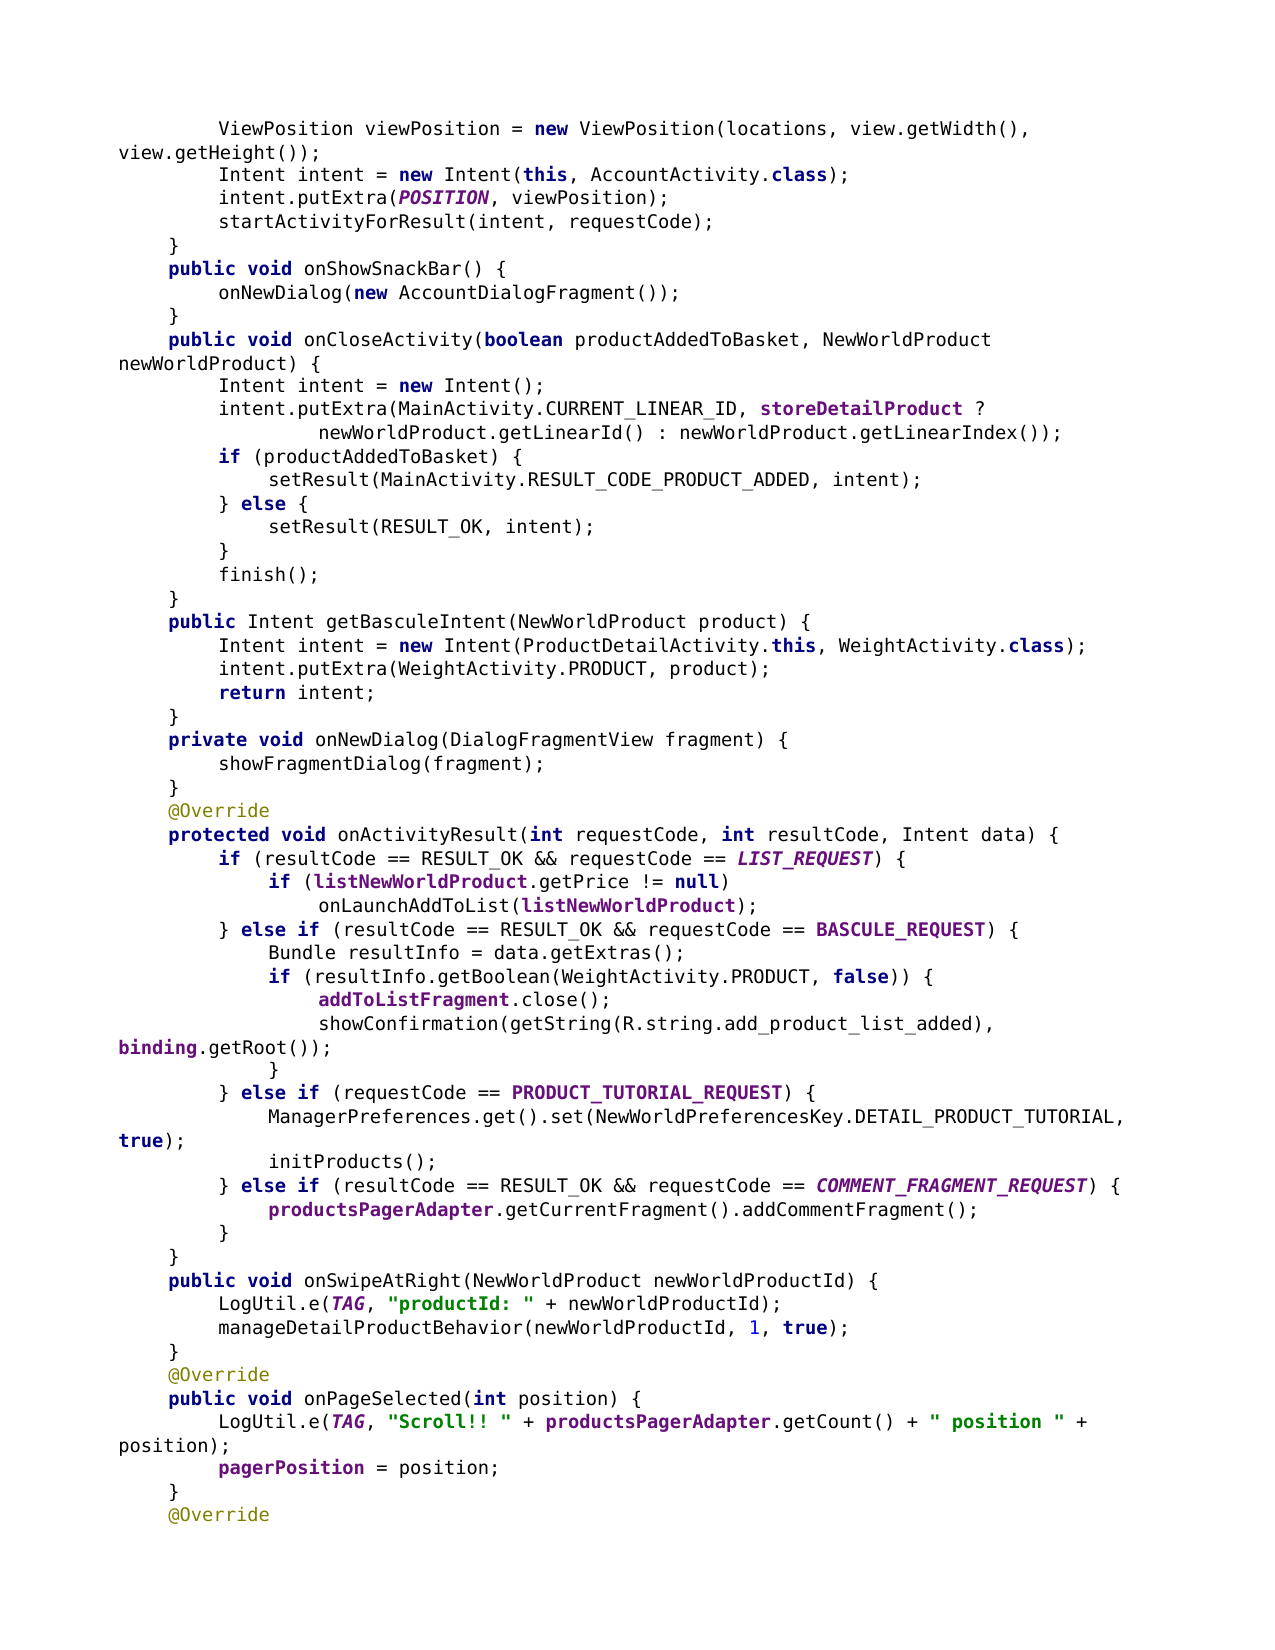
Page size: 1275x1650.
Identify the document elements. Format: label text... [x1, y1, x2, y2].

text LogUtil.e(TAG, "Scroll!! " + productsPagerAdapter.getCount() + " position " + position); [118, 1412, 1157, 1457]
text @Override [118, 1504, 1157, 1528]
text showConfirmation(getString(R.string.add_product_list_added), binding.getRoot()); [118, 1013, 1157, 1059]
text } [118, 777, 1157, 800]
text public void onPageSelected(int position) { [118, 1388, 1157, 1412]
text } else if (resultCode == RESULT_OK && requestCode == BASCULE_REQUEST) { [118, 918, 1157, 942]
text } [118, 587, 1157, 611]
text } [118, 1481, 1157, 1504]
text manageDetailProductBehavior(newWorldProductId, 1, true); [118, 1317, 1157, 1341]
text Intent intent = new Intent(ProductDetailActivity.this, WeightActivity.class); [118, 635, 1157, 658]
text pagerPosition = position; [118, 1457, 1157, 1481]
text } [118, 306, 1157, 329]
text addToListFragment.close(); [118, 989, 1157, 1013]
text setResult(RESULT_OK, intent); [118, 517, 1157, 540]
text finish(); [118, 564, 1157, 587]
text startActivityForResult(intent, requestCode); [118, 211, 1157, 234]
text productsPagerAdapter.getCurrentFragment().addCommentFragment(); [118, 1199, 1157, 1222]
text Intent intent = new Intent(this, AccountActivity.class); [118, 164, 1157, 187]
text } [118, 1341, 1157, 1364]
text public void onCloseActivity(boolean productAddedToBasket, NewWorldProduct newWorldProduct) { [118, 329, 1157, 375]
text return intent; [118, 682, 1157, 706]
text intent.putExtra(WeightActivity.PRODUCT, product); [118, 658, 1157, 682]
text public void onShowSnackBar() { [118, 258, 1157, 282]
text if (listNewWorldProduct.getPrice != null) [118, 871, 1157, 895]
text private void onNewDialog(DialogFragmentView fragment) { [118, 729, 1157, 753]
text public Intent getBasculeIntent(NewWorldProduct product) { [118, 611, 1157, 635]
text protected void onActivityResult(int requestCode, int resultCode, Intent data) { [118, 824, 1157, 848]
text onLaunchAddToList(listNewWorldProduct); [118, 895, 1157, 918]
text } else { [118, 493, 1157, 517]
text @Override [118, 1364, 1157, 1388]
text } [118, 234, 1157, 258]
text intent.putExtra(POSITION, viewPosition); [118, 187, 1157, 211]
text ManagerPreferences.get().set(NewWorldPreferencesKey.DETAIL_PRODUCT_TUTORIAL, true); [118, 1106, 1157, 1151]
text } [118, 1246, 1157, 1270]
text intent.putExtra(MainActivity.CURRENT_LINEAR_ID, storeDetailProduct ? [118, 398, 1157, 422]
text public void onSwipeAtRight(NewWorldProduct newWorldProductId) { [118, 1270, 1157, 1293]
text } else if (resultCode == RESULT_OK && requestCode == COMMENT_FRAGMENT_REQUEST) { [118, 1175, 1157, 1199]
text } [118, 540, 1157, 564]
text @Override [118, 800, 1157, 824]
text if (productAddedToBasket) { [118, 446, 1157, 469]
text if (resultInfo.getBoolean(WeightActivity.PRODUCT, false)) { [118, 966, 1157, 989]
text ViewPosition viewPosition = new ViewPosition(locations, view.getWidth(), view.getHeight()); [118, 118, 1157, 164]
text } [118, 706, 1157, 729]
text showFragmentDialog(fragment); [118, 753, 1157, 777]
text newWorldProduct.getLinearId() : newWorldProduct.getLinearIndex()); [118, 422, 1157, 446]
text Bundle resultInfo = data.getExtras(); [118, 942, 1157, 966]
text Intent intent = new Intent(); [118, 375, 1157, 398]
text } [118, 1222, 1157, 1246]
text if (resultCode == RESULT_OK && requestCode == LIST_REQUEST) { [118, 848, 1157, 871]
text LogUtil.e(TAG, "productId: " + newWorldProductId); [118, 1293, 1157, 1317]
text } else if (requestCode == PRODUCT_TUTORIAL_REQUEST) { [118, 1082, 1157, 1106]
text } [118, 1059, 1157, 1082]
text onNewDialog(new AccountDialogFragment()); [118, 282, 1157, 306]
text setResult(MainActivity.RESULT_CODE_PRODUCT_ADDED, intent); [118, 469, 1157, 493]
text initProducts(); [118, 1151, 1157, 1175]
